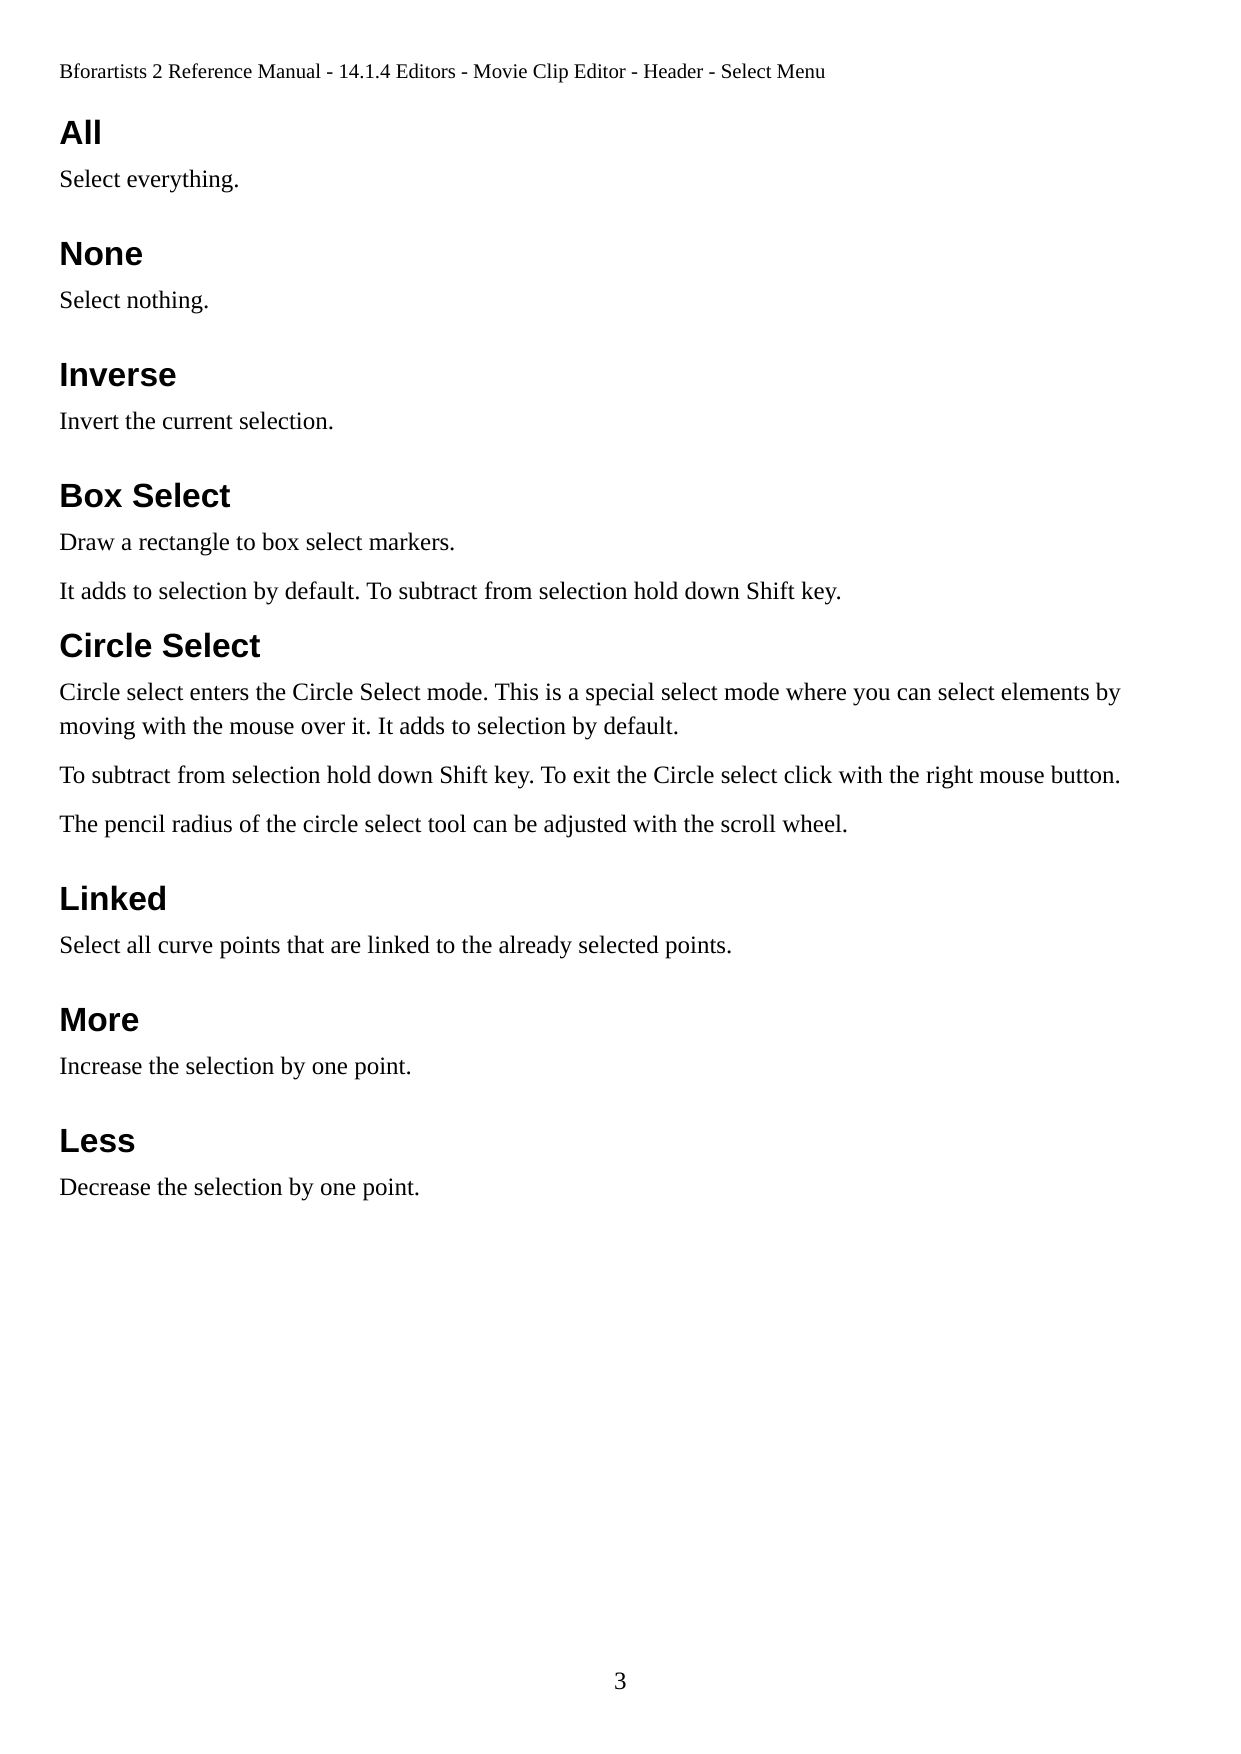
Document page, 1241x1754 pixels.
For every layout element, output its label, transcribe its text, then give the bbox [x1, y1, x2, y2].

subtitle Inverse [59, 355, 1181, 393]
text The pencil radius of the circle select tool can be adjusted with the scroll wheel. [59, 809, 1181, 838]
text Select all curve points that are linked to the already selected points. [59, 930, 1181, 959]
text Increase the selection by one point. [59, 1051, 1181, 1080]
subtitle Less [59, 1121, 1181, 1160]
subtitle Linked [59, 879, 1181, 918]
text To subtract from selection hold down Shift key. To exit the Circle select click with the right mouse button. [59, 760, 1181, 789]
text It adds to selection by default. To subtract from selection hold down Shift key. [59, 576, 1181, 605]
text Decrease the selection by one point. [59, 1172, 1181, 1201]
text Select everything. [59, 164, 1181, 192]
text Circle select enters the Circle Select mode. This is a special select mode where you can select elements by moving with the mouse over it. It adds to selection by default. [59, 677, 1181, 740]
text Draw a rectangle to box select markers. [59, 527, 1181, 556]
text Invert the current selection. [59, 406, 1181, 434]
subtitle All [59, 113, 1181, 151]
subtitle None [59, 234, 1181, 272]
text Select nothing. [59, 285, 1181, 313]
subtitle More [59, 1000, 1181, 1039]
subtitle Box Select [59, 476, 1181, 514]
subtitle Circle Select [59, 626, 1181, 664]
